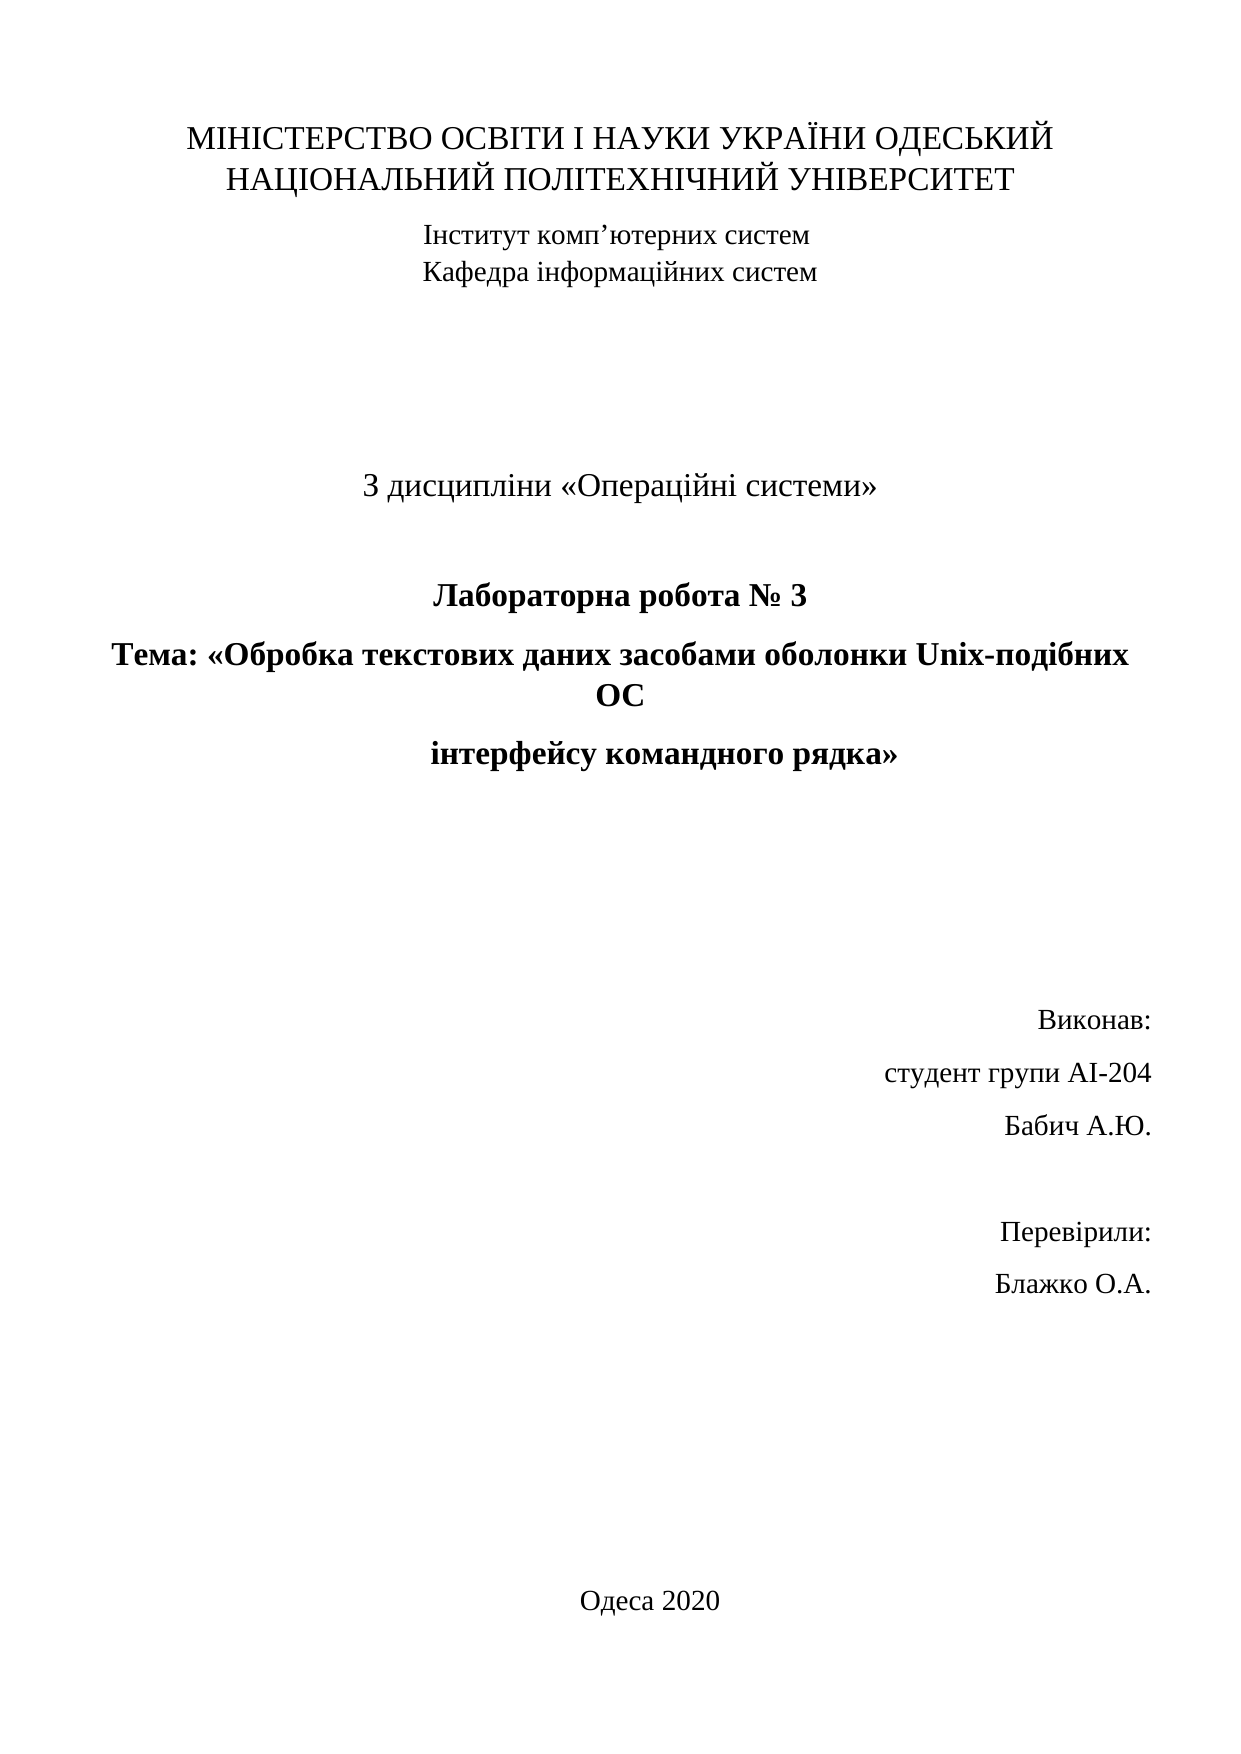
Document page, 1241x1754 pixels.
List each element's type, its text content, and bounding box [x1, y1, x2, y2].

text Блажко О.А. [88, 1266, 1152, 1300]
text МІНІСТЕРСТВО ОСВІТИ І НАУКИ УКРАЇНИ ОДЕСЬКИЙ НАЦІОНАЛЬНИЙ ПОЛІТЕХНІЧНИЙ УНІВЕРСИТЕТ [88, 118, 1152, 198]
text Виконав: [88, 1002, 1152, 1036]
text З дисципліни «Операційні системи» [88, 465, 1152, 503]
text Лабораторна робота № 3 [88, 576, 1152, 614]
text Бабич А.Ю. [88, 1108, 1152, 1142]
text Одеса 2020 [177, 1583, 1122, 1617]
text Перевірили: [88, 1214, 1152, 1247]
text студент групи АІ-204 [88, 1055, 1152, 1089]
text інтерфейсу командного рядка» [177, 733, 1152, 771]
text Інститут комп’ютерних систем Кафедра інформаційних систем [88, 217, 1152, 287]
text Тема: «Обробка текстових даних засобами оболонки Unix-подібних ОС [88, 634, 1152, 713]
